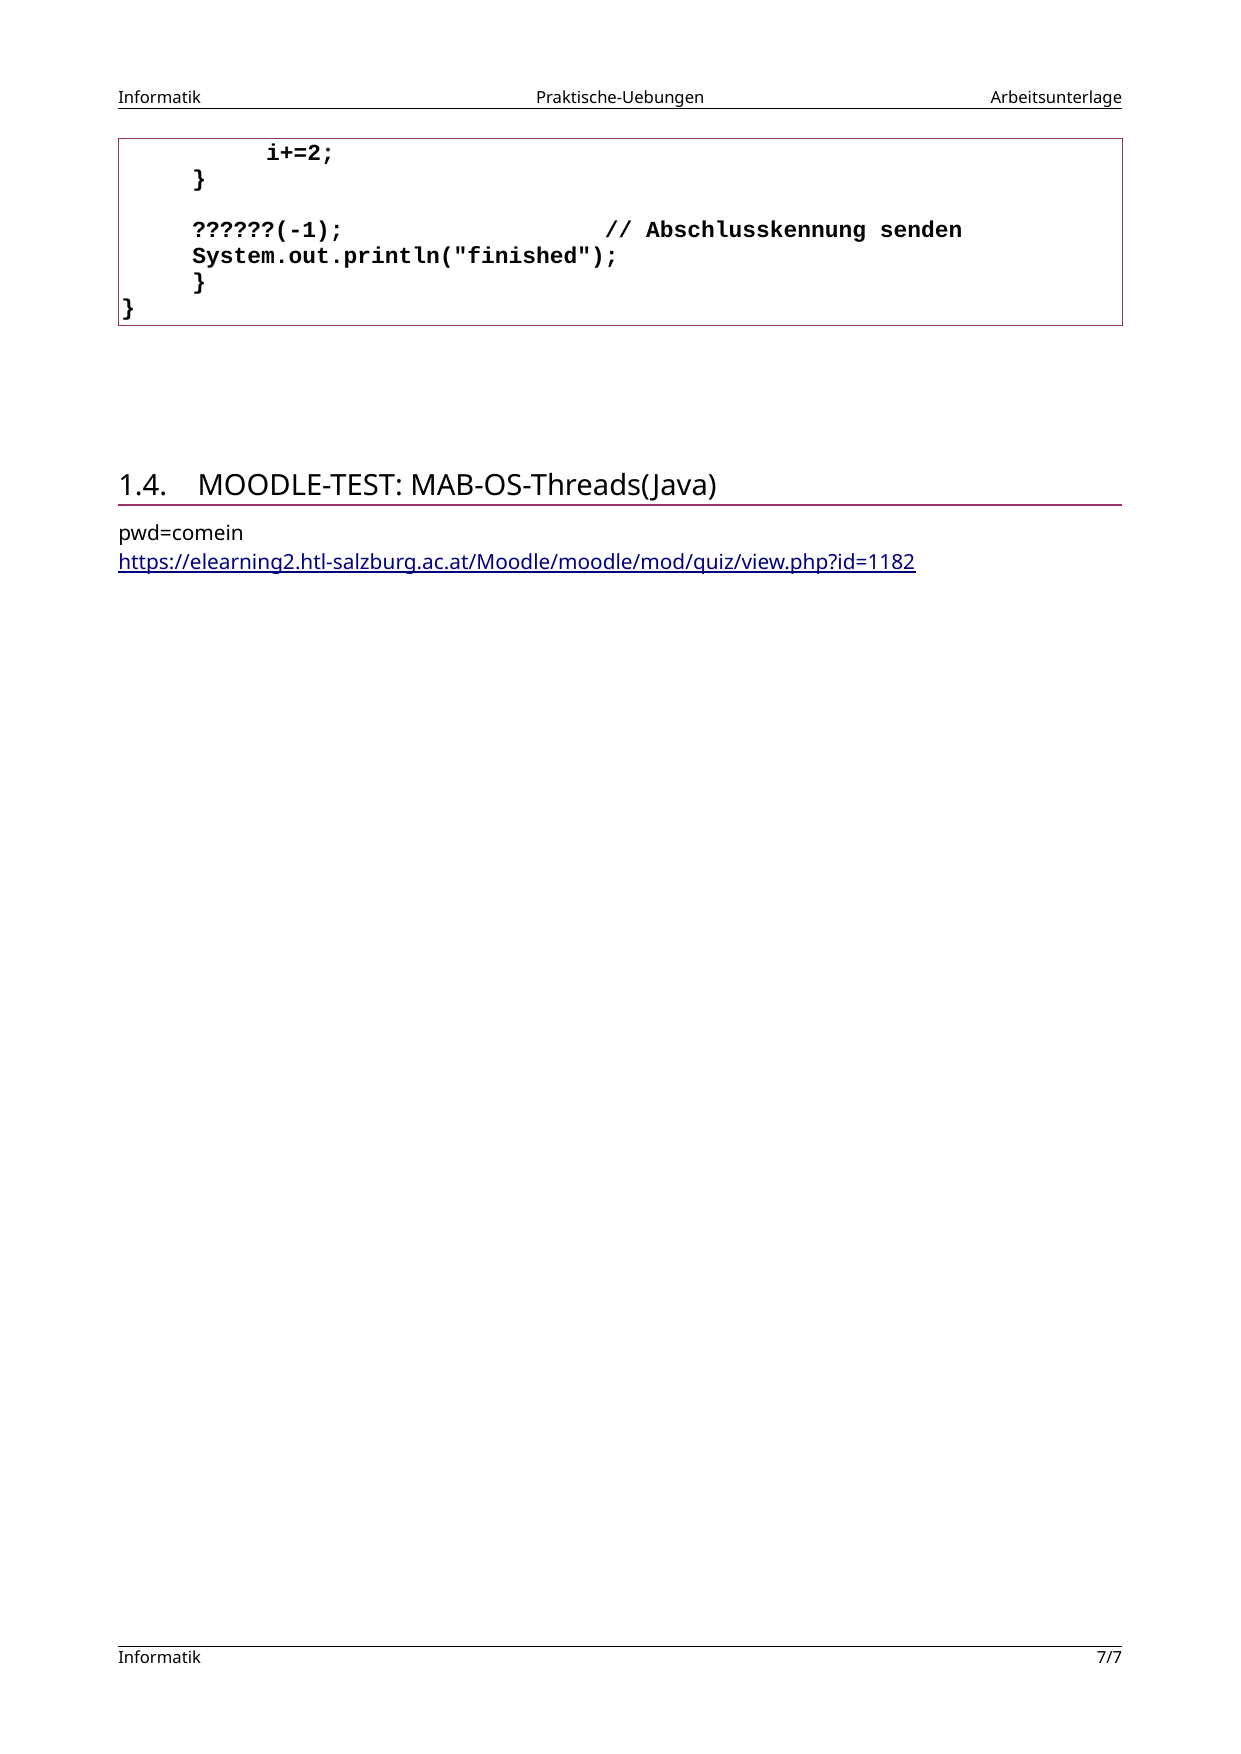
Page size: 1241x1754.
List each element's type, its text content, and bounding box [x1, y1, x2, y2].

text https://elearning2.htl-salzburg.ac.at/Moodle/moodle/mod/quiz/view.php?id=1182 [118, 547, 1122, 575]
text i+=2; [119, 139, 1122, 164]
text pwd=comein [118, 518, 1122, 547]
text ??????(-1); // Abschlusskennung senden [119, 216, 1122, 242]
subtitle MOODLE-TEST: MAB-OS-Threads(Java) [118, 464, 1122, 504]
text System.out.println("finished"); [119, 242, 1122, 268]
text } [119, 293, 1122, 325]
text } [119, 268, 1122, 293]
text } [119, 164, 1122, 190]
